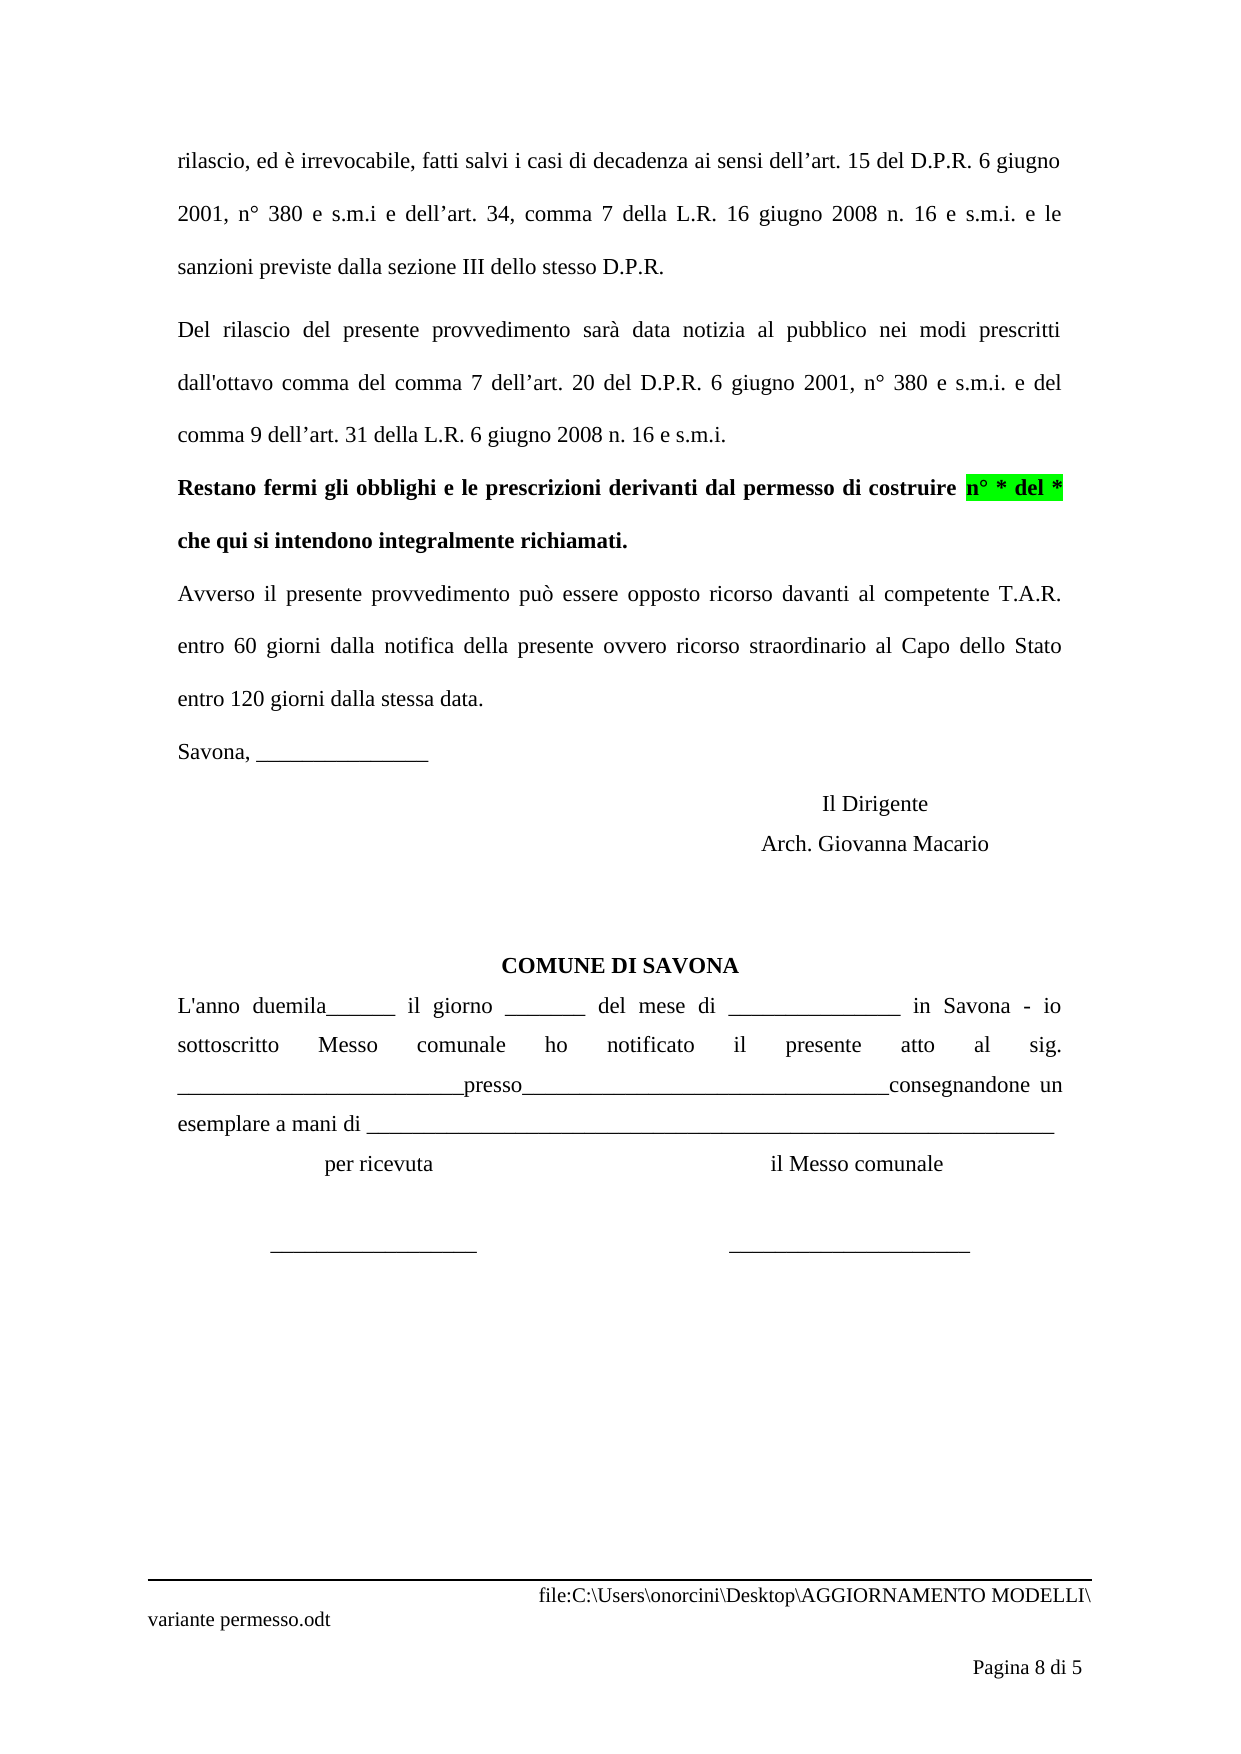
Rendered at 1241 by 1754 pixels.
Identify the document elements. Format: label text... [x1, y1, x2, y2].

text COMUNE DI SAVONA [177, 953, 1063, 979]
text Avverso il presente provvedimento può essere opposto ricorso davanti al competente T.A.R. entro 60 giorni dalla notifica della presente ovvero ricorso straordinario al Capo dello Stato entro 120 giorni dalla stessa data. [177, 580, 1063, 711]
text __________________ ­­­­­­­­­­­­_____________________ [177, 1229, 1063, 1255]
text per ricevuta il Messo comunale [177, 1150, 1063, 1176]
text Del rilascio del presente provvedimento sarà data notizia al pubblico nei modi prescritti dall'ottavo comma del comma 7 dell’art. 20 del D.P.R. 6 giugno 2001, n° 380 e s.m.i. e del comma 9 dell’art. 31 della L.R. 6 giugno 2008 n. 16 e s.m.i. [177, 316, 1063, 448]
text Restano fermi gli obblighi e le prescrizioni derivanti dal permesso di costruire n° * del * che qui si intendono integralmente richiamati. [177, 474, 1063, 553]
table_header [177, 791, 628, 856]
text L'anno duemila______ il giorno _______ del mese di _______________ in Savona - io sottoscritto Messo comunale ho notificato il presente atto al sig. _________________________presso________________________________consegnandone un esemplare a mani di ____________________________________________________________ [177, 992, 1063, 1137]
text rilascio, ed è irrevocabile, fatti salvi i casi di decadenza ai sensi dell’art. 15 del D.P.R. 6 giugno 2001, n° 380 e s.m.i e dell’art. 34, comma 7 della L.R. 16 giugno 2008 n. 16 e s.m.i. e le sanzioni previste dalla sezione III dello stesso D.P.R. [177, 148, 1063, 279]
table_header Il Dirigente Arch. Giovanna Macario [628, 791, 1122, 856]
text Savona, _______________ [177, 738, 1063, 764]
